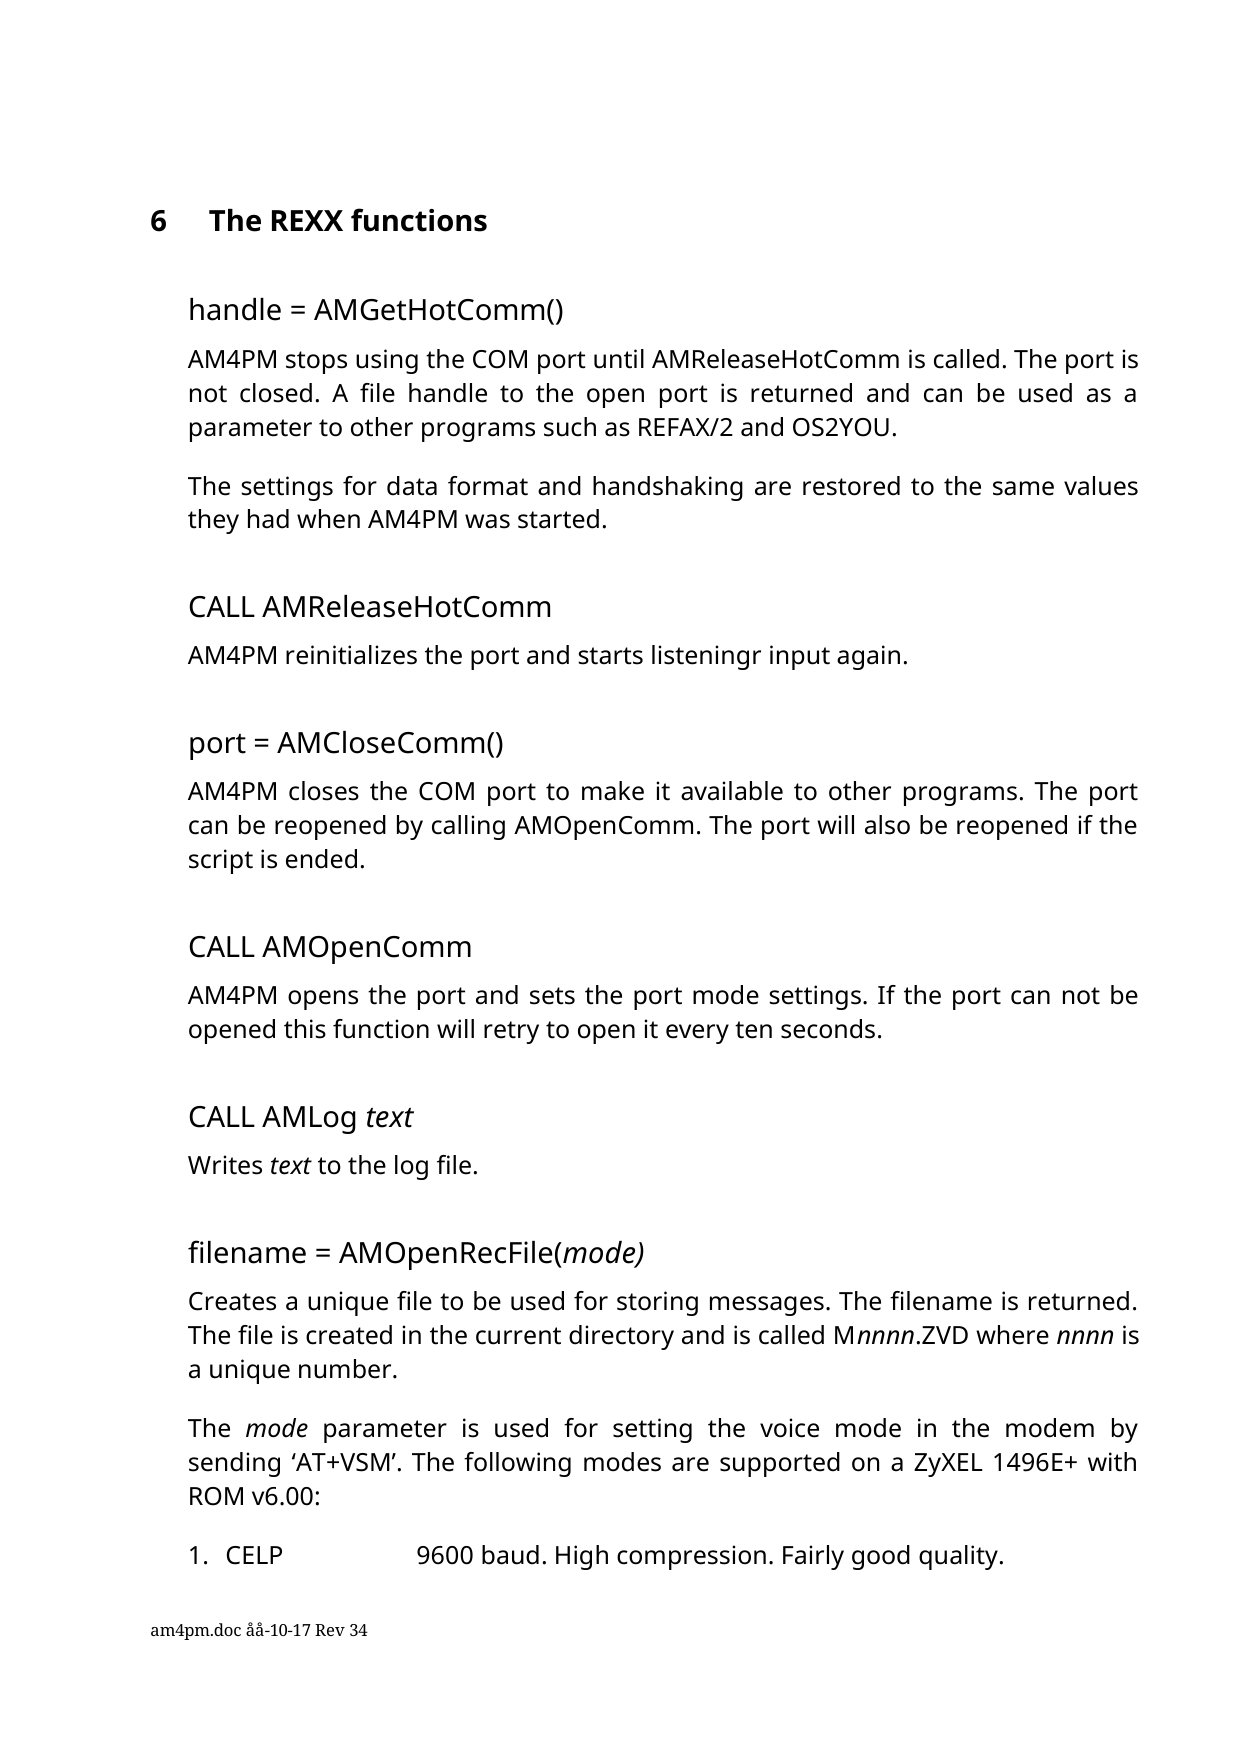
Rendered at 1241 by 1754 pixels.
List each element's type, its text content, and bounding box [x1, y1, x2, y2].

text AM4PM closes the COM port to make it available to other programs. The port can be reopened by calling AMOpenComm. The port will also be reopened if the script is ended. [188, 774, 1140, 876]
subtitle CALL AMOpenComm [188, 926, 1140, 966]
text 1. CELP 9600 baud. High compression. Fairly good quality. [188, 1538, 1140, 1572]
text AM4PM opens the port and sets the port mode settings. If the port can not be opened this function will retry to open it every ten seconds. [188, 978, 1140, 1046]
subtitle handle = AMGetHotComm() [188, 289, 1140, 329]
text AM4PM reinitializes the port and starts listeningr input again. [188, 638, 1140, 672]
subtitle filename = AMOpenRecFile(mode) [188, 1232, 1140, 1271]
subtitle 6 The REXX functions [150, 200, 1140, 239]
text The mode parameter is used for setting the voice mode in the modem by sending ‘AT+VSM’. The following modes are supported on a ZyXEL 1496E+ with ROM v6.00: [188, 1411, 1140, 1513]
subtitle CALL AMReleaseHotComm [188, 586, 1140, 626]
text The settings for data format and handshaking are restored to the same values they had when AM4PM was started. [188, 468, 1140, 536]
subtitle port = AMCloseComm() [188, 722, 1140, 762]
subtitle CALL AMLog text [188, 1096, 1140, 1136]
text Creates a unique file to be used for storing messages. The filename is returned. The file is created in the current directory and is called Mnnnn.ZVD where nnnn is a unique number. [188, 1284, 1140, 1386]
text Writes text to the log file. [188, 1148, 1140, 1182]
text AM4PM stops using the COM port until AMReleaseHotComm is called. The port is not closed. A file handle to the open port is returned and can be used as a parameter to other programs such as REFAX/2 and OS2YOU. [188, 342, 1140, 443]
